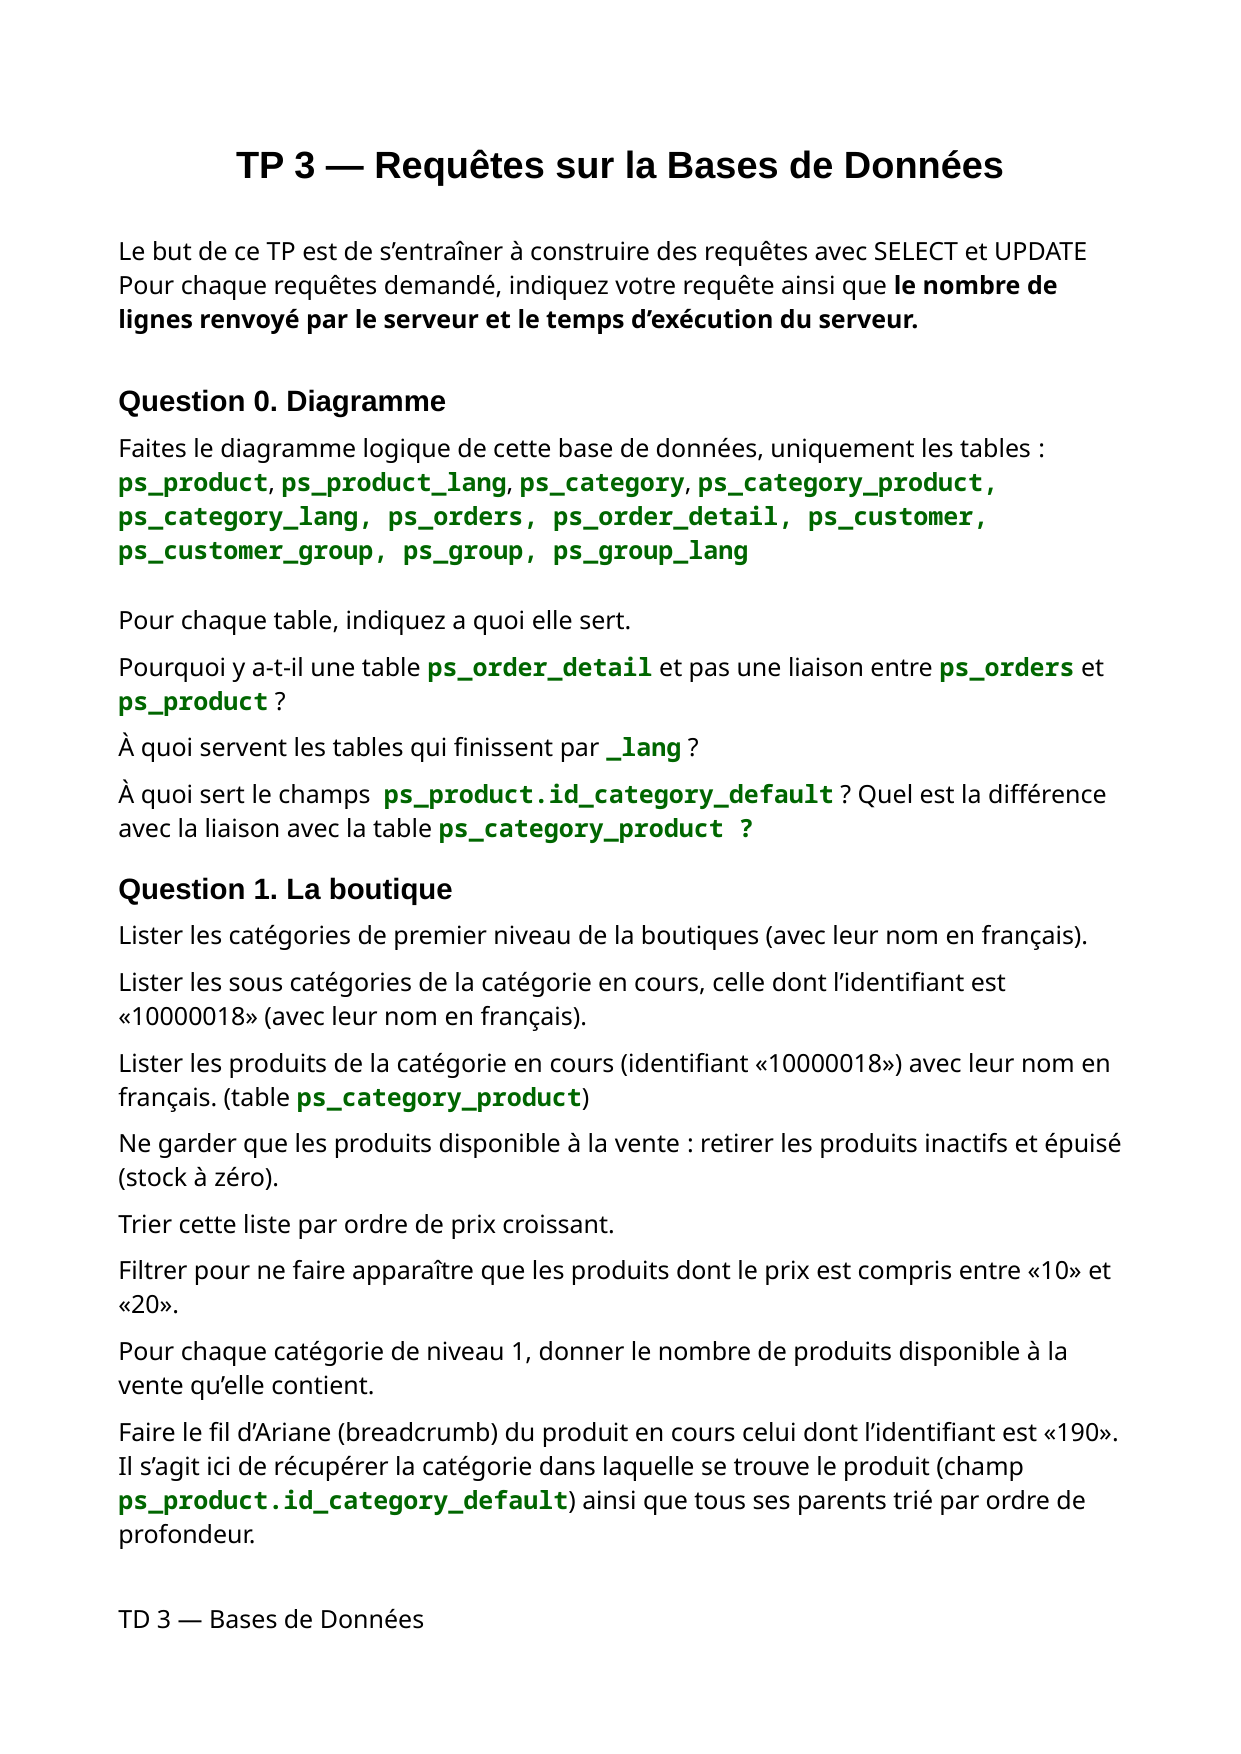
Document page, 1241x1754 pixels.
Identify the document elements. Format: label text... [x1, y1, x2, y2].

text Pourquoi y a-t-il une table ps_order_detail et pas une liaison entre ps_orders et ps_product ? [118, 649, 1122, 717]
text Faire le fil d’Ariane (breadcrumb) du produit en cours celui dont l’identifiant est «190». Il s’agit ici de récupérer la catégorie dans laquelle se trouve le produit (champ ps_product.id_category_default) ainsi que tous ses parents trié par ordre de profondeur. [118, 1414, 1122, 1551]
subtitle TP 3 — Requêtes sur la Bases de Données [118, 143, 1122, 187]
text Le but de ce TP est de s’entraîner à construire des requêtes avec SELECT et UPDATE Pour chaque requêtes demandé, indiquez votre requête ainsi que le nombre de lignes renvoyé par le serveur et le temps d’exécution du serveur. [118, 233, 1122, 336]
subtitle Question 0. Diagramme [118, 384, 1122, 418]
text Pour chaque catégorie de niveau 1, donner le nombre de produits disponible à la vente qu’elle contient. [118, 1334, 1122, 1402]
subtitle Question 1. La boutique [118, 872, 1122, 906]
text Pour chaque table, indiquez a quoi elle sert. [118, 603, 1122, 637]
text Faites le diagramme logique de cette base de données, uniquement les tables : ps_product, ps_product_lang, ps_category, ps_category_product, ps_category_lang, ps_orders, ps_order_detail, ps_customer, ps_customer_group, ps_group, ps_group_lang [118, 430, 1122, 567]
text Filtrer pour ne faire apparaître que les produits dont le prix est compris entre «10» et «20». [118, 1253, 1122, 1321]
text Lister les catégories de premier niveau de la boutiques (avec leur nom en français). [118, 918, 1122, 952]
text Lister les sous catégories de la catégorie en cours, celle dont l’identifiant est «10000018» (avec leur nom en français). [118, 964, 1122, 1033]
text Lister les produits de la catégorie en cours (identifiant «10000018») avec leur nom en français. (table ps_category_product) [118, 1045, 1122, 1113]
text Trier cette liste par ordre de prix croissant. [118, 1206, 1122, 1241]
text Ne garder que les produits disponible à la vente : retirer les produits inactifs et épuisé (stock à zéro). [118, 1126, 1122, 1194]
text À quoi sert le champs ps_product.id_category_default ? Quel est la différence avec la liaison avec la table ps_category_product ? [118, 777, 1122, 845]
text À quoi servent les tables qui finissent par _lang ? [118, 730, 1122, 764]
